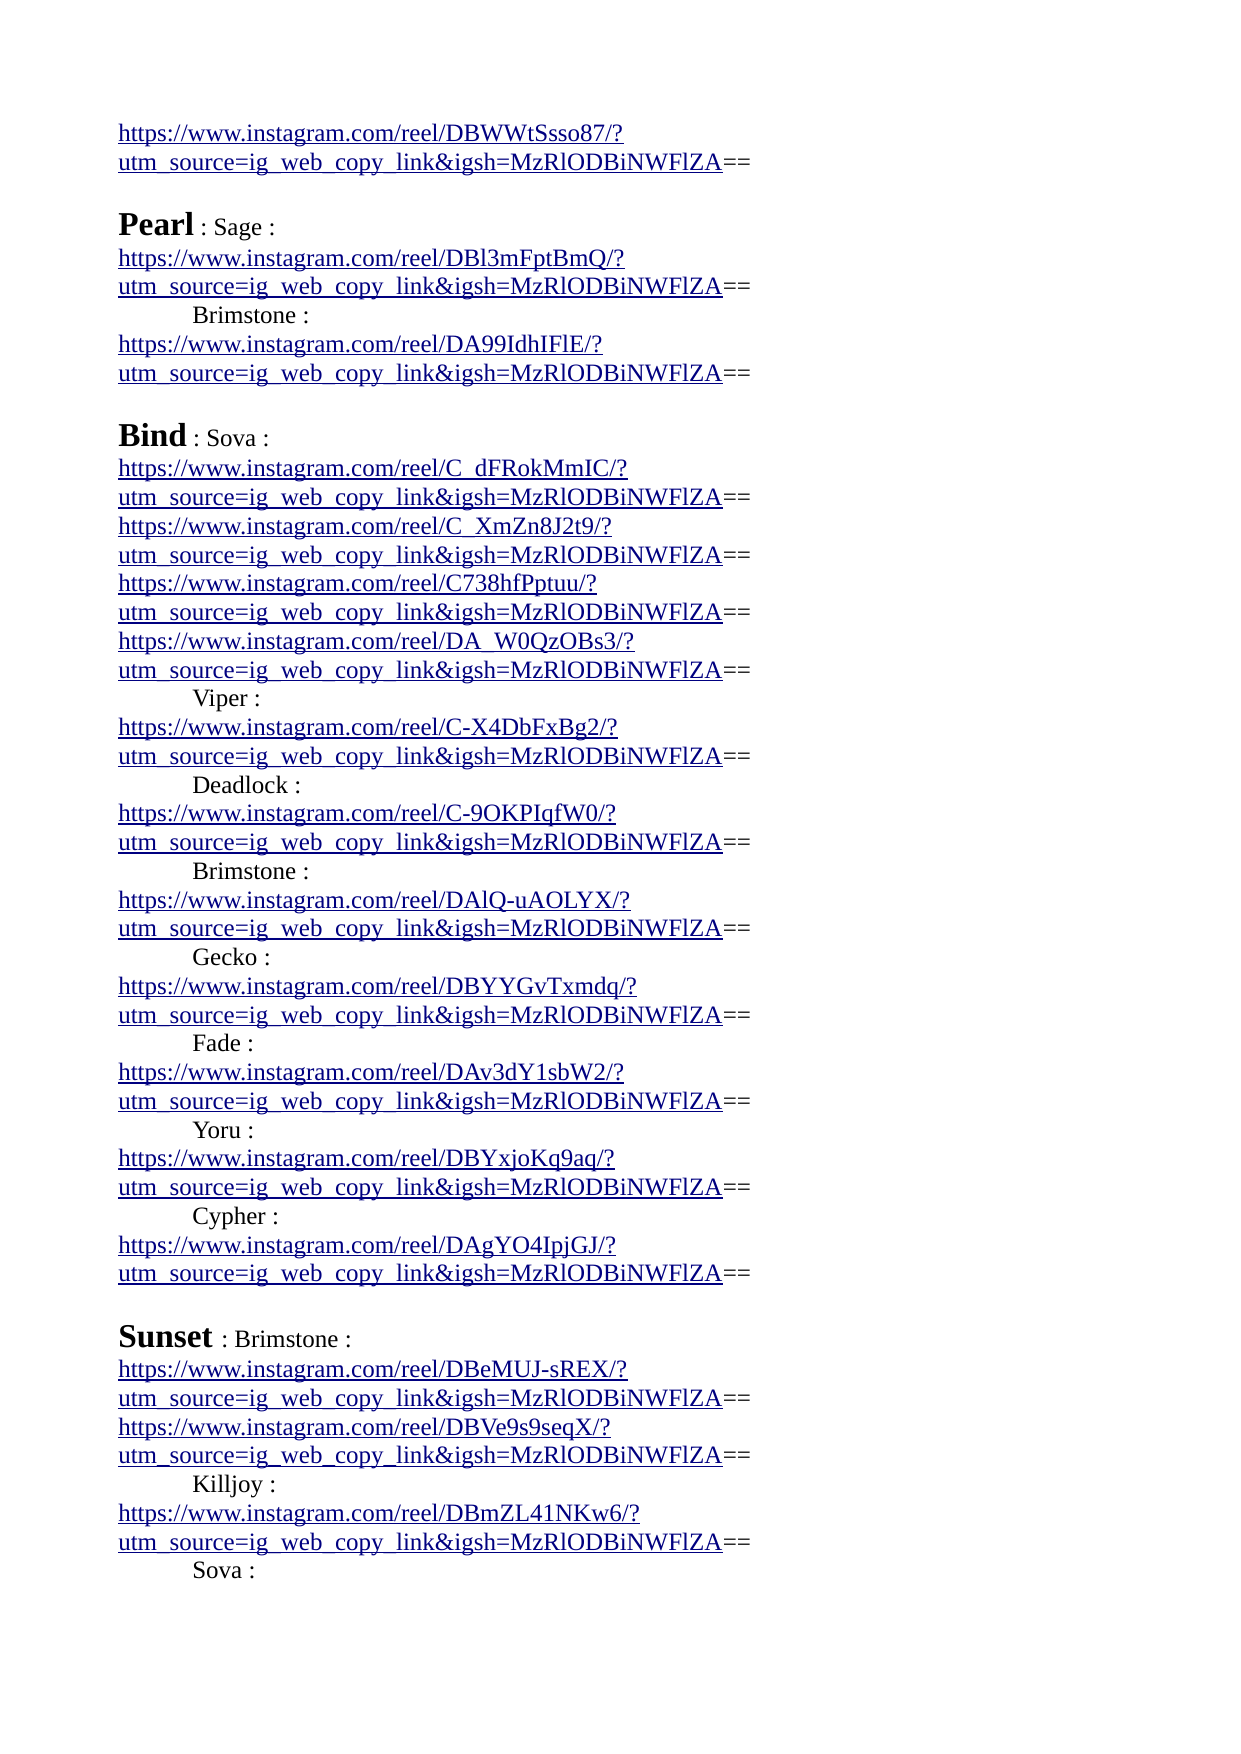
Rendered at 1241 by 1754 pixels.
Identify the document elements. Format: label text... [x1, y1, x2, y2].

text https://www.instagram.com/reel/DBmZL41NKw6/?utm_source=ig_web_copy_link&igsh=MzRlODBiNWFlZA== [118, 1498, 1122, 1556]
text https://www.instagram.com/reel/DA99IdhIFlE/?utm_source=ig_web_copy_link&igsh=MzRlODBiNWFlZA== [118, 329, 1122, 386]
text https://www.instagram.com/reel/C738hfPptuu/?utm_source=ig_web_copy_link&igsh=MzRlODBiNWFlZA== [118, 568, 1122, 626]
text https://www.instagram.com/reel/DBYYGvTxmdq/?utm_source=ig_web_copy_link&igsh=MzRlODBiNWFlZA== [118, 971, 1122, 1028]
text https://www.instagram.com/reel/DAgYO4IpjGJ/?utm_source=ig_web_copy_link&igsh=MzRlODBiNWFlZA== [118, 1230, 1122, 1287]
text https://www.instagram.com/reel/DAv3dY1sbW2/?utm_source=ig_web_copy_link&igsh=MzRlODBiNWFlZA== [118, 1057, 1122, 1115]
text https://www.instagram.com/reel/DBl3mFptBmQ/?utm_source=ig_web_copy_link&igsh=MzRlODBiNWFlZA== [118, 243, 1122, 300]
text Fade : [118, 1028, 1122, 1057]
text https://www.instagram.com/reel/DBVe9s9seqX/?utm_source=ig_web_copy_link&igsh=MzRlODBiNWFlZA== [118, 1412, 1122, 1469]
text Brimstone : [118, 856, 1122, 885]
text https://www.instagram.com/reel/C_dFRokMmIC/?utm_source=ig_web_copy_link&igsh=MzRlODBiNWFlZA== [118, 453, 1122, 511]
text https://www.instagram.com/reel/DBeMUJ-sREX/?utm_source=ig_web_copy_link&igsh=MzRlODBiNWFlZA== [118, 1354, 1122, 1412]
text Sova : [118, 1556, 1122, 1584]
text https://www.instagram.com/reel/C-X4DbFxBg2/?utm_source=ig_web_copy_link&igsh=MzRlODBiNWFlZA== [118, 712, 1122, 770]
text Viper : [118, 683, 1122, 712]
text https://www.instagram.com/reel/C_XmZn8J2t9/?utm_source=ig_web_copy_link&igsh=MzRlODBiNWFlZA== [118, 511, 1122, 568]
text https://www.instagram.com/reel/C-9OKPIqfW0/?utm_source=ig_web_copy_link&igsh=MzRlODBiNWFlZA== [118, 798, 1122, 856]
text Cypher : [118, 1201, 1122, 1230]
text Pearl : Sage : [118, 204, 1122, 243]
text https://www.instagram.com/reel/DBYxjoKq9aq/?utm_source=ig_web_copy_link&igsh=MzRlODBiNWFlZA== [118, 1143, 1122, 1201]
text Yoru : [118, 1115, 1122, 1143]
text Gecko : [118, 942, 1122, 971]
text Killjoy : [118, 1469, 1122, 1498]
text Brimstone : [118, 300, 1122, 329]
text https://www.instagram.com/reel/DA_W0QzOBs3/?utm_source=ig_web_copy_link&igsh=MzRlODBiNWFlZA== [118, 626, 1122, 683]
text https://www.instagram.com/reel/DBWWtSsso87/?utm_source=ig_web_copy_link&igsh=MzRlODBiNWFlZA== [118, 118, 1122, 176]
text https://www.instagram.com/reel/DAlQ-uAOLYX/?utm_source=ig_web_copy_link&igsh=MzRlODBiNWFlZA== [118, 885, 1122, 942]
text Deadlock : [118, 770, 1122, 798]
text Sunset : Brimstone : [118, 1316, 1122, 1354]
text Bind : Sova : [118, 415, 1122, 453]
